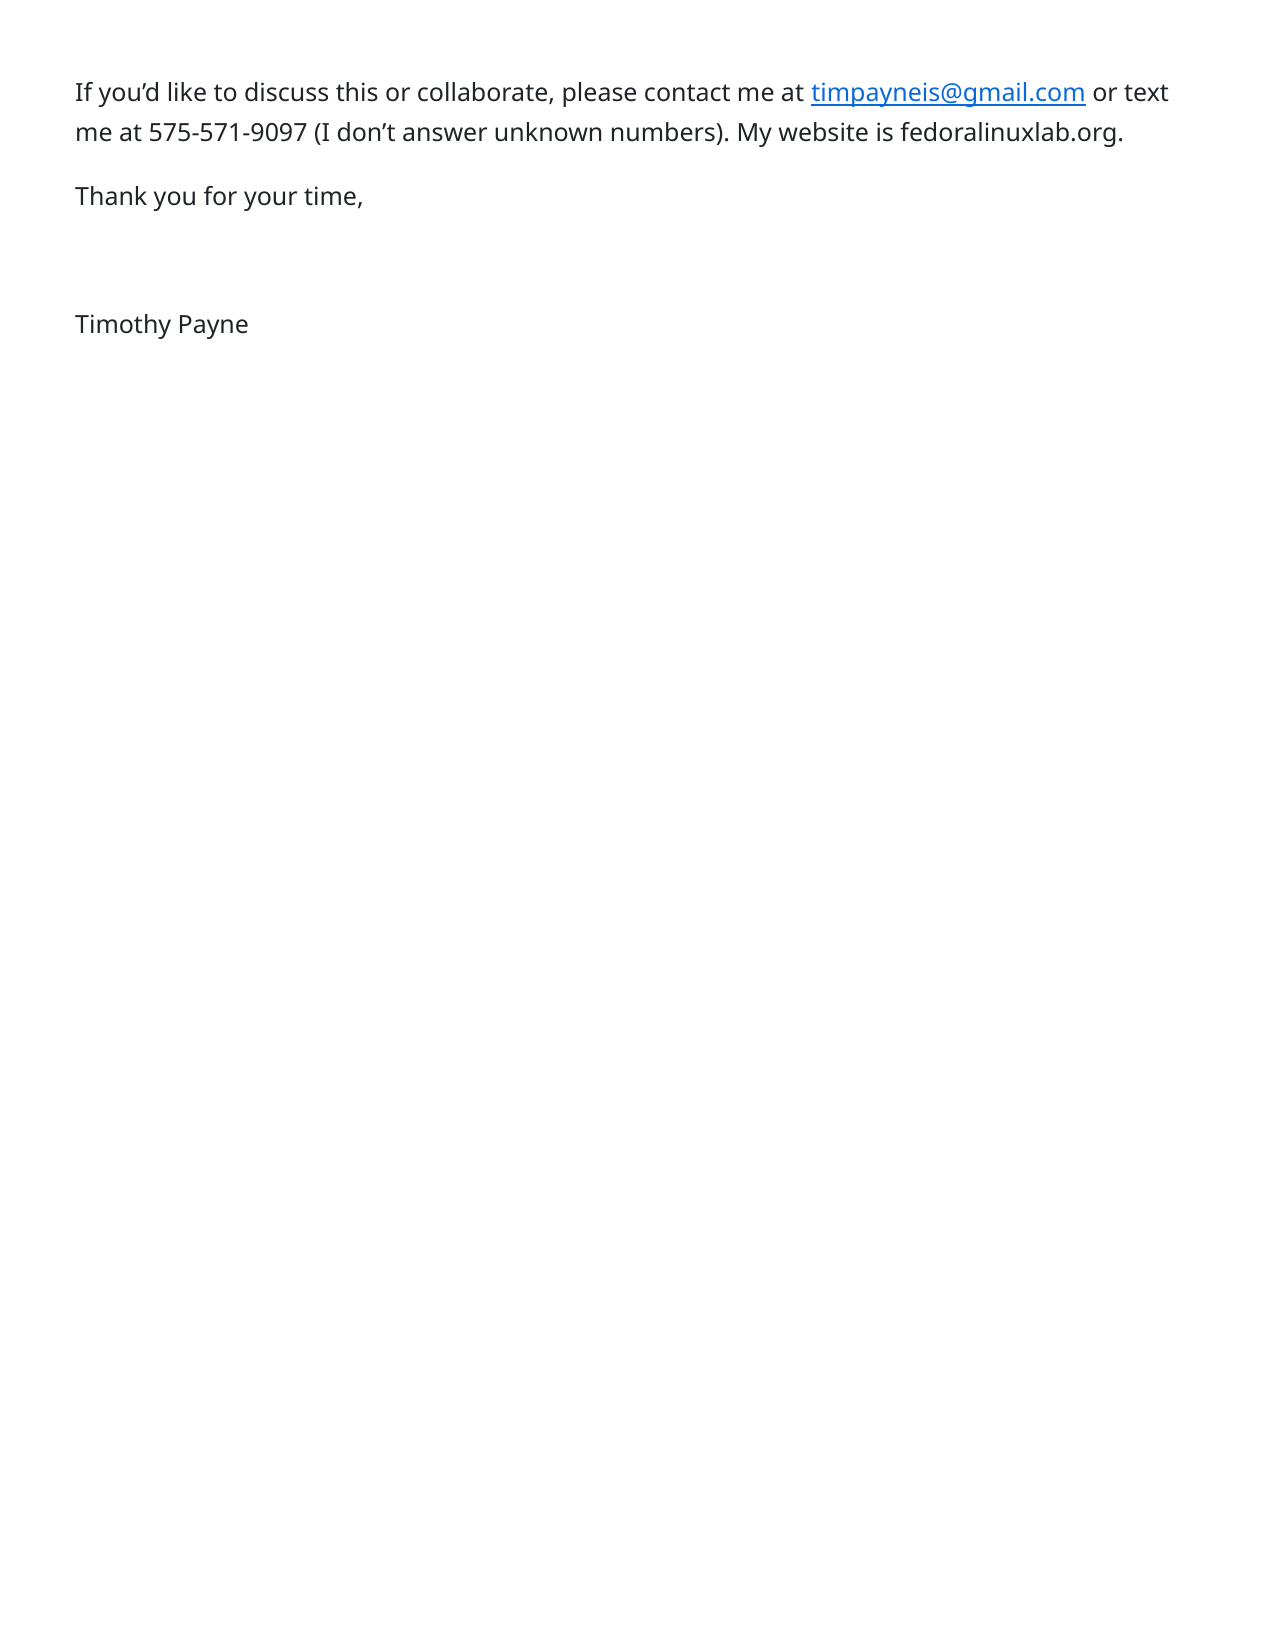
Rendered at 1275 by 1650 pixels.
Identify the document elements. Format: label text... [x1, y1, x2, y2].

text If you’d like to discuss this or collaborate, please contact me at timpayneis@gmail.com or text me at 575-571-9097 (I don’t answer unknown numbers). My website is fedoralinuxlab.org. [75, 75, 1200, 148]
text Timothy Payne [75, 307, 1200, 341]
text Thank you for your time, [75, 178, 1200, 212]
